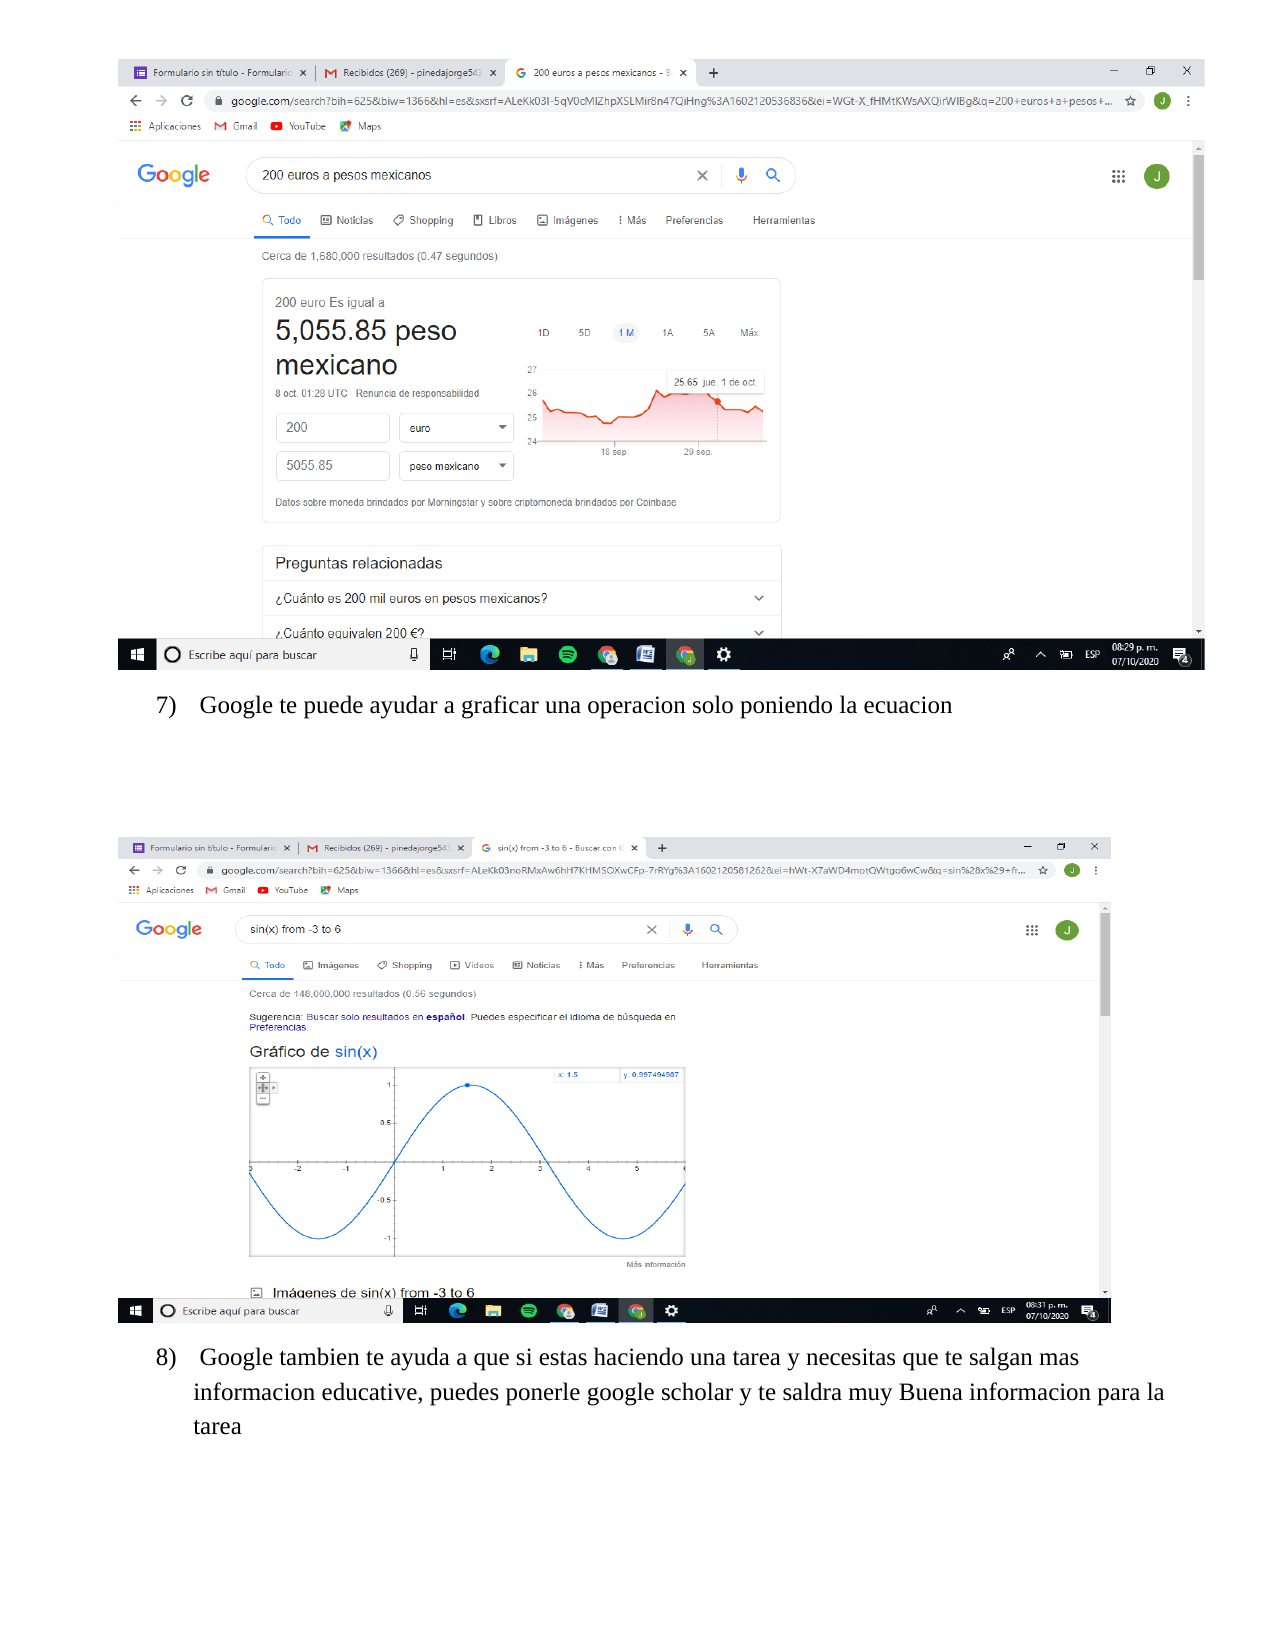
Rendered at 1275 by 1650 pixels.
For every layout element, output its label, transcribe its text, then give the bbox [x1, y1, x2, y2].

list Google te puede ayudar a graficar una operacion solo poniendo la ecuacion [156, 690, 1205, 719]
list Google tambien te ayuda a que si estas haciendo una tarea y necesitas que te salgan mas informacion educative, puedes ponerle google scholar y te saldra muy Buena informacion para la tarea [156, 1342, 1205, 1440]
